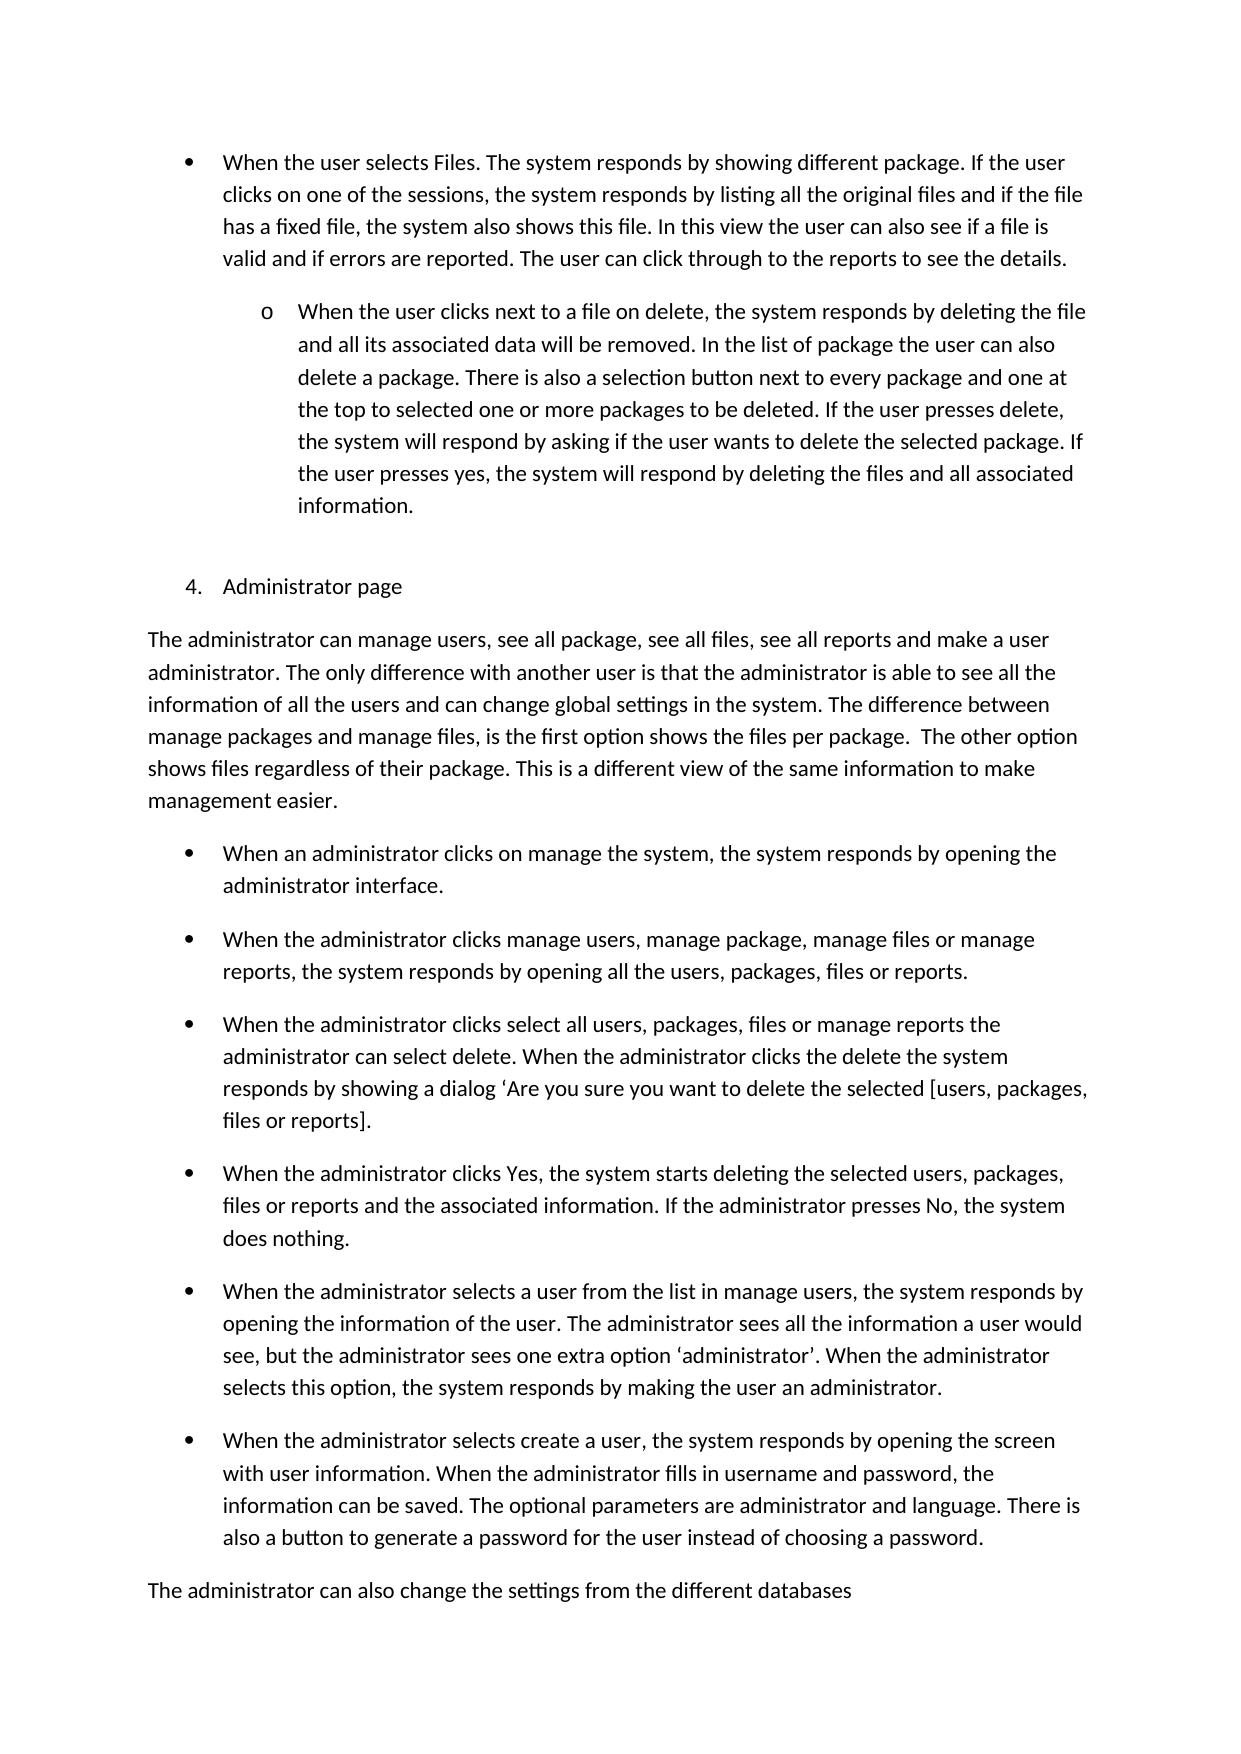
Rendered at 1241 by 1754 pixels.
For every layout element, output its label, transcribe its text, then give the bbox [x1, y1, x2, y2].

text The administrator can also change the settings from the different databases [148, 1576, 1093, 1604]
list When an administrator clicks on manage the system, the system responds by opening the administrator interface. [185, 839, 1093, 900]
list When the administrator clicks Yes, the system starts deleting the selected users, packages, files or reports and the associated information. If the administrator presses No, the system does nothing. [185, 1159, 1093, 1252]
list When the user selects Files. The system responds by showing different package. If the user clicks on one of the sessions, the system responds by listing all the original files and if the file has a fixed file, the system also shows this file. In this view the user can also see if a file is valid and if errors are reported. The user can click through to the reports to see the details. [185, 148, 1093, 272]
list Administrator page [185, 572, 1093, 601]
text The administrator can manage users, see all package, see all files, see all reports and make a user administrator. The only difference with another user is that the administrator is able to see all the information of all the users and can change global settings in the system. The difference between manage packages and manage files, is the first option shows the files per package. The other option shows files regardless of their package. This is a different view of the same information to make management easier. [148, 626, 1093, 814]
list When the user clicks next to a file on delete, the system responds by deleting the file and all its associated data will be removed. In the list of package the user can also delete a package. There is also a selection button next to every package and one at the top to selected one or more packages to be deleted. If the user presses delete, the system will respond by asking if the user wants to delete the selected package. If the user presses yes, the system will respond by deleting the files and all associated information. [260, 297, 1093, 519]
list When the administrator clicks select all users, packages, files or manage reports the administrator can select delete. When the administrator clicks the delete the system responds by showing a dialog ‘Are you sure you want to delete the selected [users, packages, files or reports]. [185, 1010, 1093, 1134]
list When the administrator clicks manage users, manage package, manage files or manage reports, the system responds by opening all the users, packages, files or reports. [185, 925, 1093, 985]
list When the administrator selects create a user, the system responds by opening the screen with user information. When the administrator fills in username and password, the information can be saved. The optional parameters are administrator and language. There is also a button to generate a password for the user instead of choosing a password. [185, 1426, 1093, 1551]
list When the administrator selects a user from the list in manage users, the system responds by opening the information of the user. The administrator sees all the information a user would see, but the administrator sees one extra option ‘administrator’. When the administrator selects this option, the system responds by making the user an administrator. [185, 1277, 1093, 1401]
